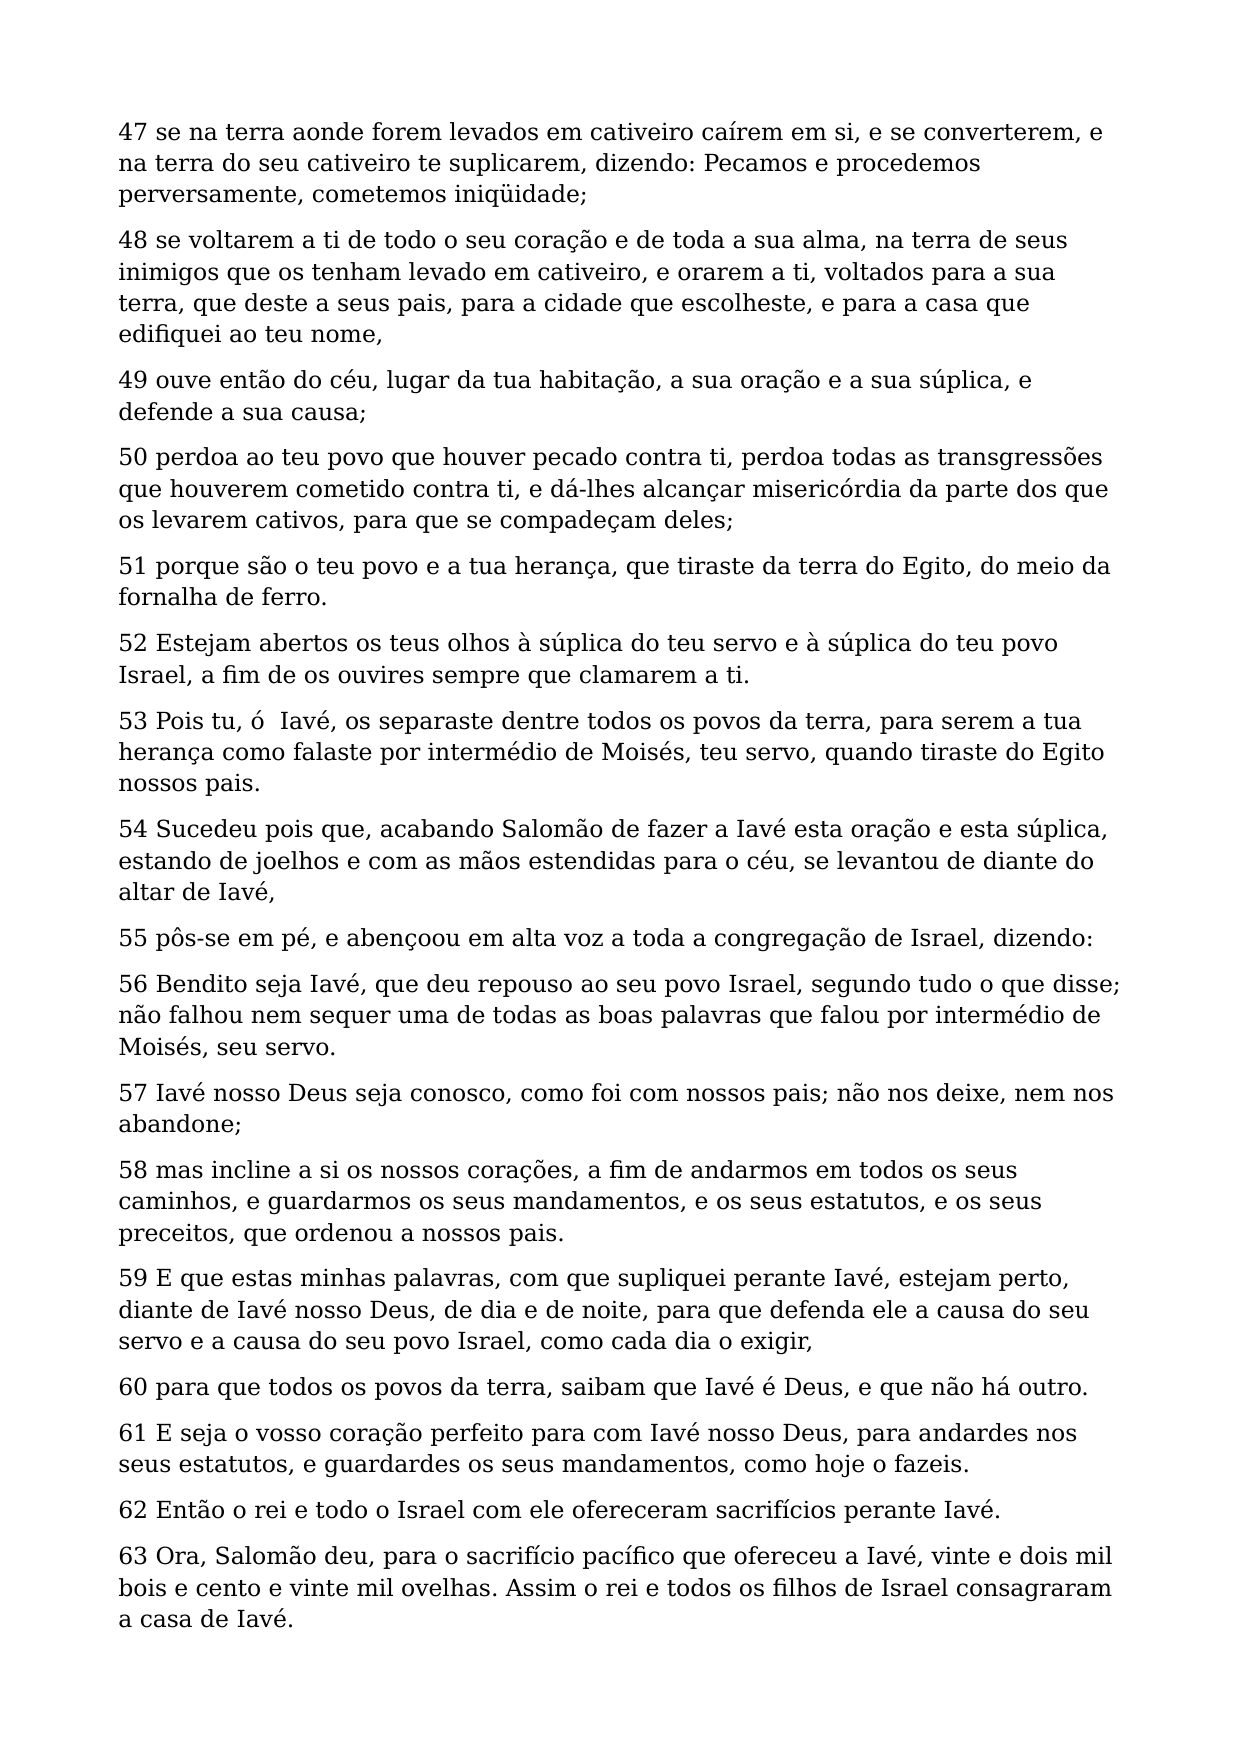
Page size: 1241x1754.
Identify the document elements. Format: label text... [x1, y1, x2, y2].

text 52 Estejam abertos os teus olhos à súplica do teu servo e à súplica do teu povo Israel, a fim de os ouvires sempre que clamarem a ti. [118, 630, 1122, 689]
text 57 Iavé nosso Deus seja conosco, como foi com nossos pais; não nos deixe, nem nos abandone; [118, 1079, 1122, 1138]
text 50 perdoa ao teu povo que houver pecado contra ti, perdoa todas as transgressões que houverem cometido contra ti, e dá-lhes alcançar misericórdia da parte dos que os levarem cativos, para que se compadeçam deles; [118, 444, 1122, 534]
text 62 Então o rei e todo o Israel com ele ofereceram sacrifícios perante Iavé. [118, 1497, 1122, 1524]
text 61 E seja o vosso coração perfeito para com Iavé nosso Deus, para andardes nos seus estatutos, e guardardes os seus mandamentos, como hoje o fazeis. [118, 1420, 1122, 1478]
text 48 se voltarem a ti de todo o seu coração e de toda a sua alma, na terra de seus inimigos que os tenham levado em cativeiro, e orarem a ti, voltados para a sua terra, que deste a seus pais, para a cidade que escolheste, e para a casa que edifiquei ao teu nome, [118, 227, 1122, 348]
text 56 Bendito seja Iavé, que deu repouso ao seu povo Israel, segundo tudo o que disse; não falhou nem sequer uma de todas as boas palavras que falou por intermédio de Moisés, seu servo. [118, 971, 1122, 1061]
text 54 Sucedeu pois que, acabando Salomão de fazer a Iavé esta oração e esta súplica, estando de joelhos e com as mãos estendidas para o céu, se levantou de diante do altar de Iavé, [118, 816, 1122, 906]
text 47 se na terra aonde forem levados em cativeiro caírem em si, e se converterem, e na terra do seu cativeiro te suplicarem, dizendo: Pecamos e procedemos perversamente, cometemos iniqüidade; [118, 118, 1122, 208]
text 60 para que todos os povos da terra, saibam que Iavé é Deus, e que não há outro. [118, 1374, 1122, 1401]
text 51 porque são o teu povo e a tua herança, que tiraste da terra do Egito, do meio da fornalha de ferro. [118, 553, 1122, 611]
text 53 Pois tu, ó Iavé, os separaste dentre todos os povos da terra, para serem a tua herança como falaste por intermédio de Moisés, teu servo, quando tiraste do Egito nossos pais. [118, 707, 1122, 797]
text 49 ouve então do céu, lugar da tua habitação, a sua oração e a sua súplica, e defende a sua causa; [118, 367, 1122, 425]
text 58 mas incline a si os nossos corações, a fim de andarmos em todos os seus caminhos, e guardarmos os seus mandamentos, e os seus estatutos, e os seus preceitos, que ordenou a nossos pais. [118, 1156, 1122, 1246]
text 59 E que estas minhas palavras, com que supliquei perante Iavé, estejam perto, diante de Iavé nosso Deus, de dia e de noite, para que defenda ele a causa do seu servo e a causa do seu povo Israel, como cada dia o exigir, [118, 1265, 1122, 1355]
text 63 Ora, Salomão deu, para o sacrifício pacífico que ofereceu a Iavé, vinte e dois mil bois e cento e vinte mil ovelhas. Assim o rei e todos os filhos de Israel consagraram a casa de Iavé. [118, 1543, 1122, 1633]
text 55 pôs-se em pé, e abençoou em alta voz a toda a congregação de Israel, dizendo: [118, 924, 1122, 952]
